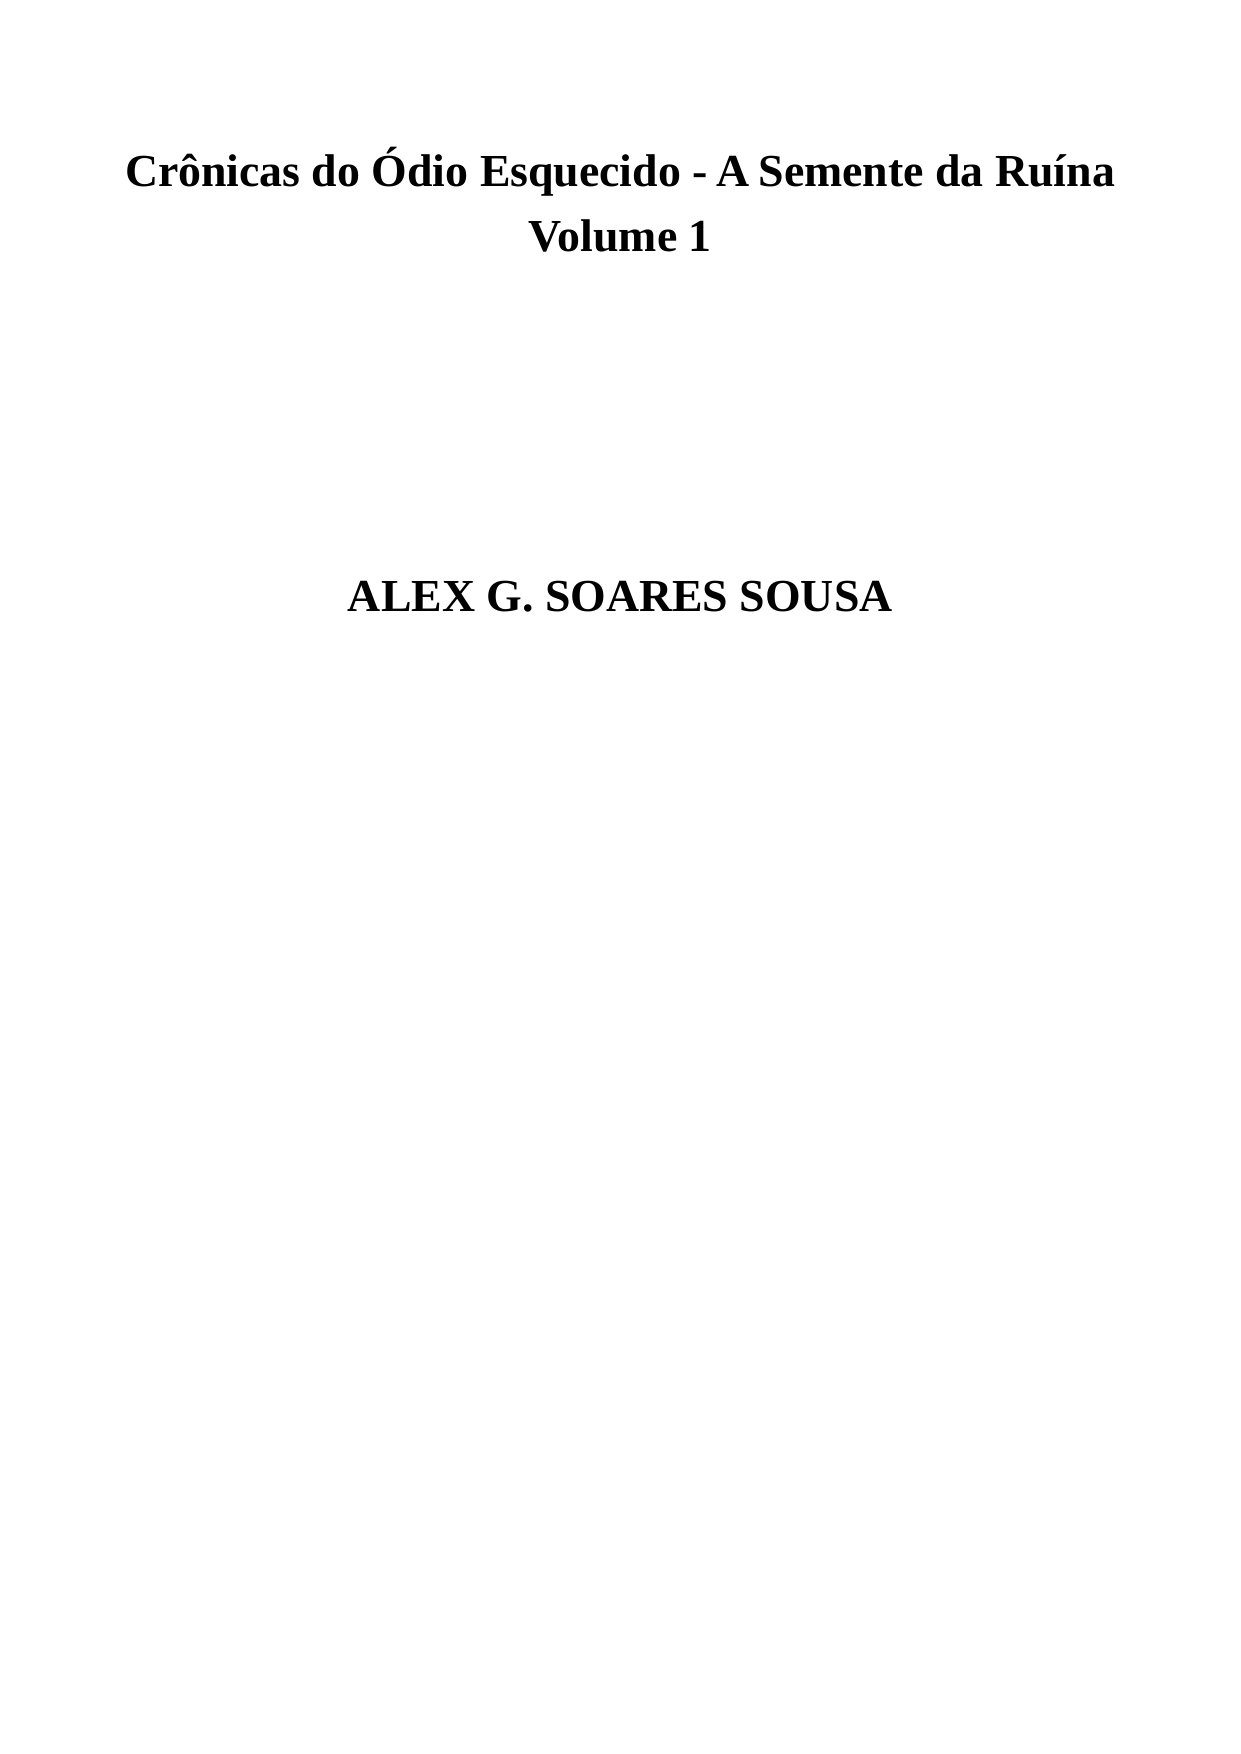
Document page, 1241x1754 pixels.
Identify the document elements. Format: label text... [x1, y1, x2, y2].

text ALEX G. SOARES SOUSA [118, 569, 1122, 622]
subtitle Crônicas do Ódio Esquecido - A Semente da Ruína [118, 143, 1122, 196]
text Volume 1 [118, 208, 1122, 261]
